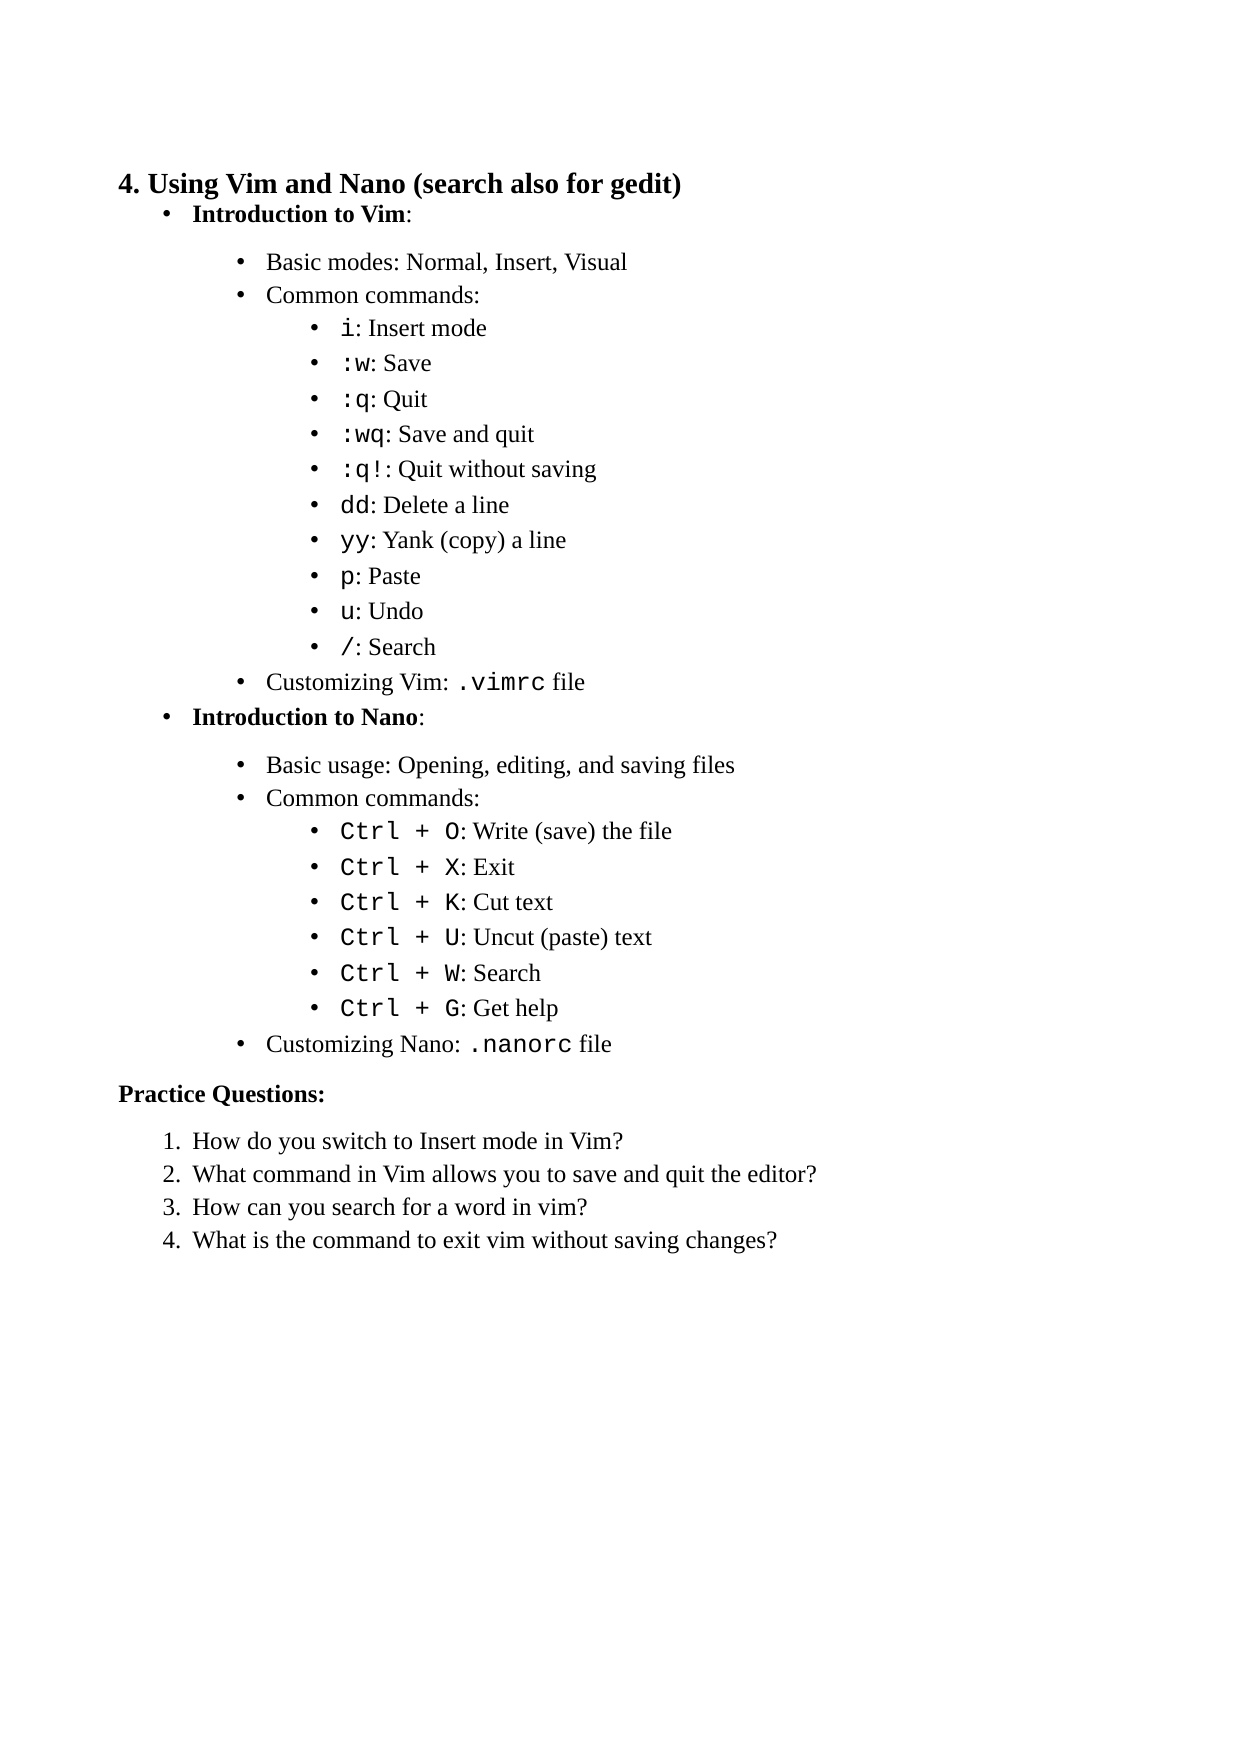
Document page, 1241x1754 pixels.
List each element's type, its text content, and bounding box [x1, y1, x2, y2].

list :w: Save [310, 348, 1122, 379]
list dd: Delete a line [310, 490, 1122, 521]
list What command in Vim allows you to save and quit the editor? [162, 1159, 1122, 1188]
list :wq: Save and quit [310, 419, 1122, 450]
list How do you switch to Insert mode in Vim? [162, 1126, 1122, 1155]
list Ctrl + O: Write (save) the file [310, 816, 1122, 847]
list Customizing Vim: .vimrc file [236, 667, 1122, 698]
list :q!: Quit without saving [310, 454, 1122, 485]
list Basic usage: Opening, editing, and saving files [236, 750, 1122, 779]
list yy: Yank (copy) a line [310, 525, 1122, 556]
text Practice Questions: [118, 1079, 1122, 1107]
list Basic modes: Normal, Insert, Visual [236, 247, 1122, 276]
list /: Search [310, 632, 1122, 662]
list :q: Quit [310, 384, 1122, 414]
list Introduction to Vim: [162, 199, 1122, 228]
list Customizing Nano: .nanorc file [236, 1029, 1122, 1059]
list Introduction to Nano: [162, 702, 1122, 731]
list Ctrl + K: Cut text [310, 887, 1122, 918]
list p: Paste [310, 561, 1122, 592]
list u: Undo [310, 596, 1122, 627]
list Ctrl + G: Get help [310, 993, 1122, 1024]
list Ctrl + W: Search [310, 958, 1122, 989]
list Common commands: [236, 783, 1122, 812]
list How can you search for a word in vim? [162, 1192, 1122, 1221]
list Ctrl + X: Exit [310, 852, 1122, 882]
list i: Insert mode [310, 313, 1122, 344]
subtitle 4. Using Vim and Nano (search also for gedit) [118, 166, 1122, 199]
list Common commands: [236, 280, 1122, 309]
list Ctrl + U: Uncut (paste) text [310, 922, 1122, 953]
list What is the command to exit vim without saving changes? [162, 1225, 1122, 1254]
